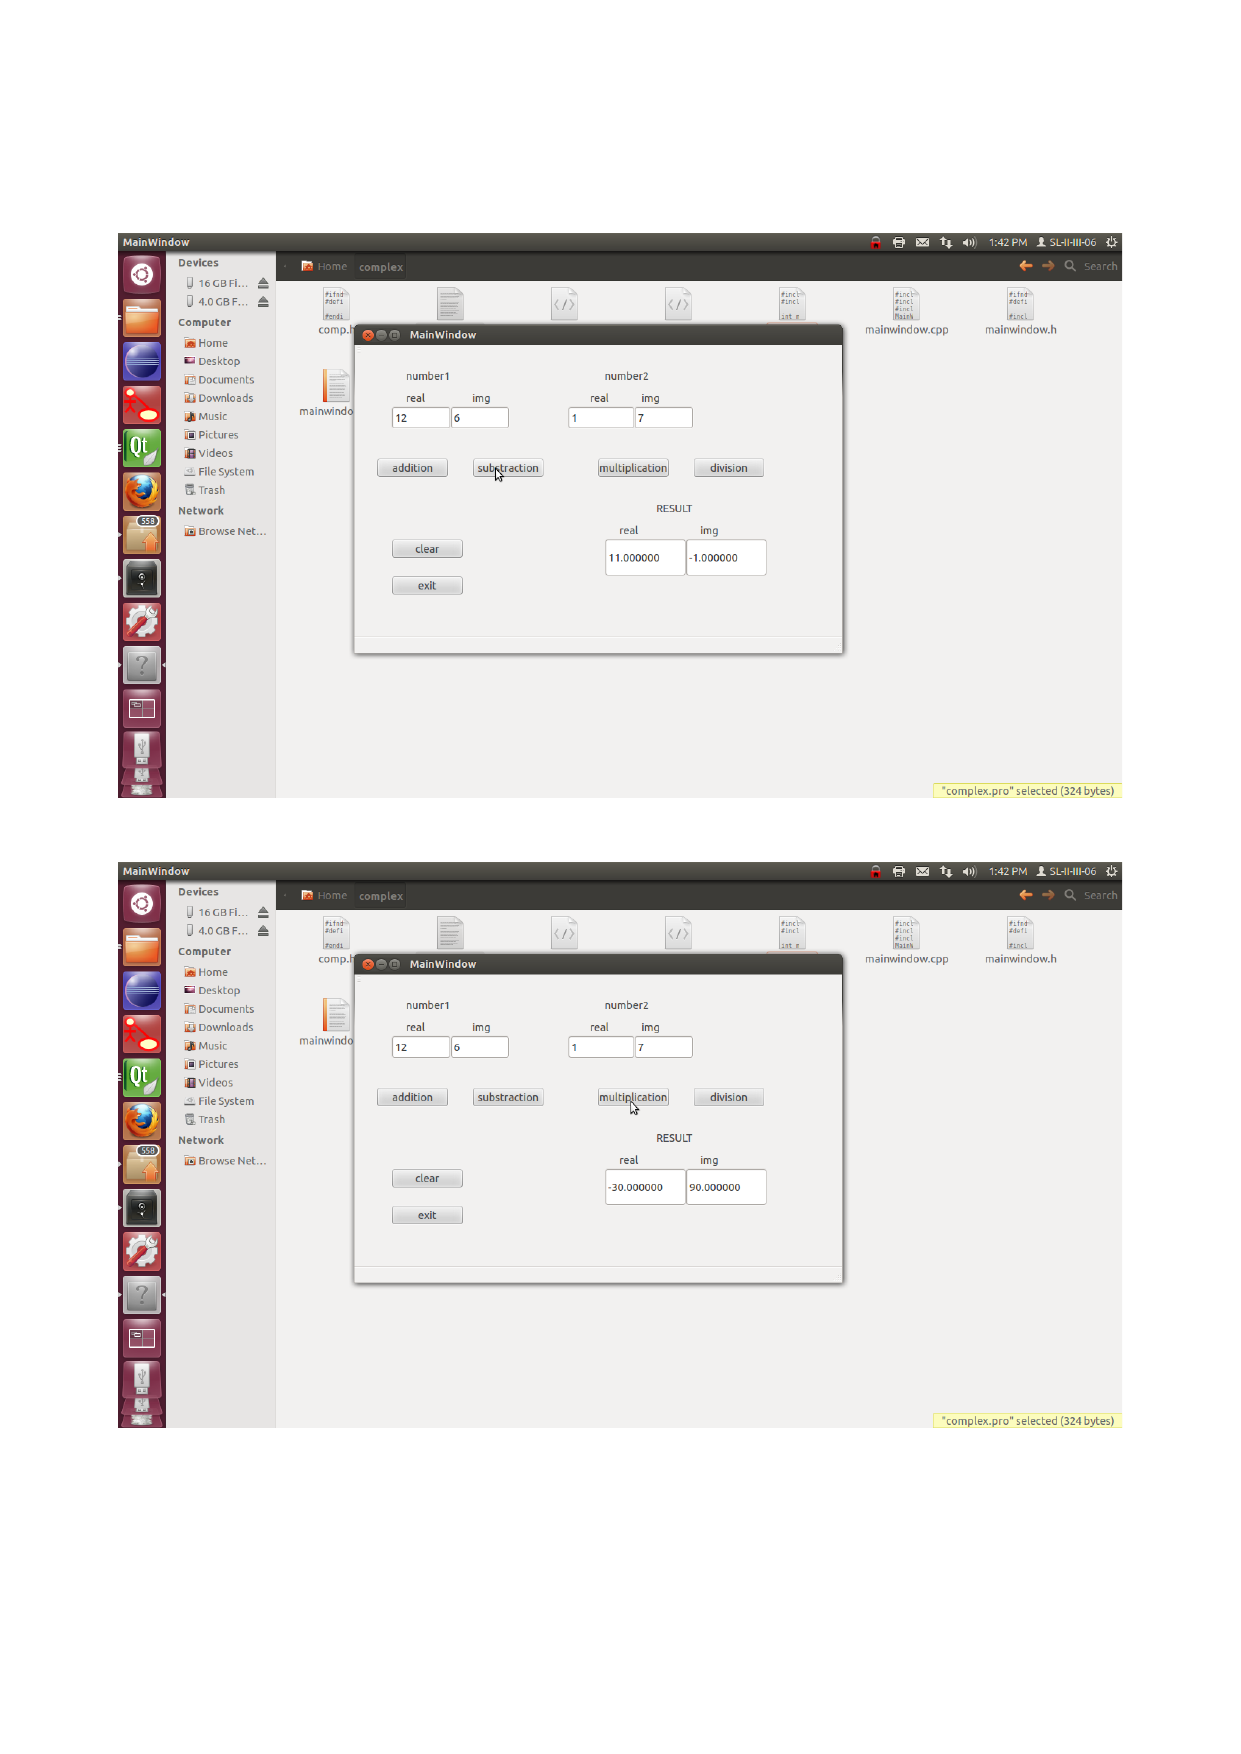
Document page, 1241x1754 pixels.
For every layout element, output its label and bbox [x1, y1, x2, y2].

picture [118, 233, 1123, 798]
picture [118, 862, 1123, 1428]
